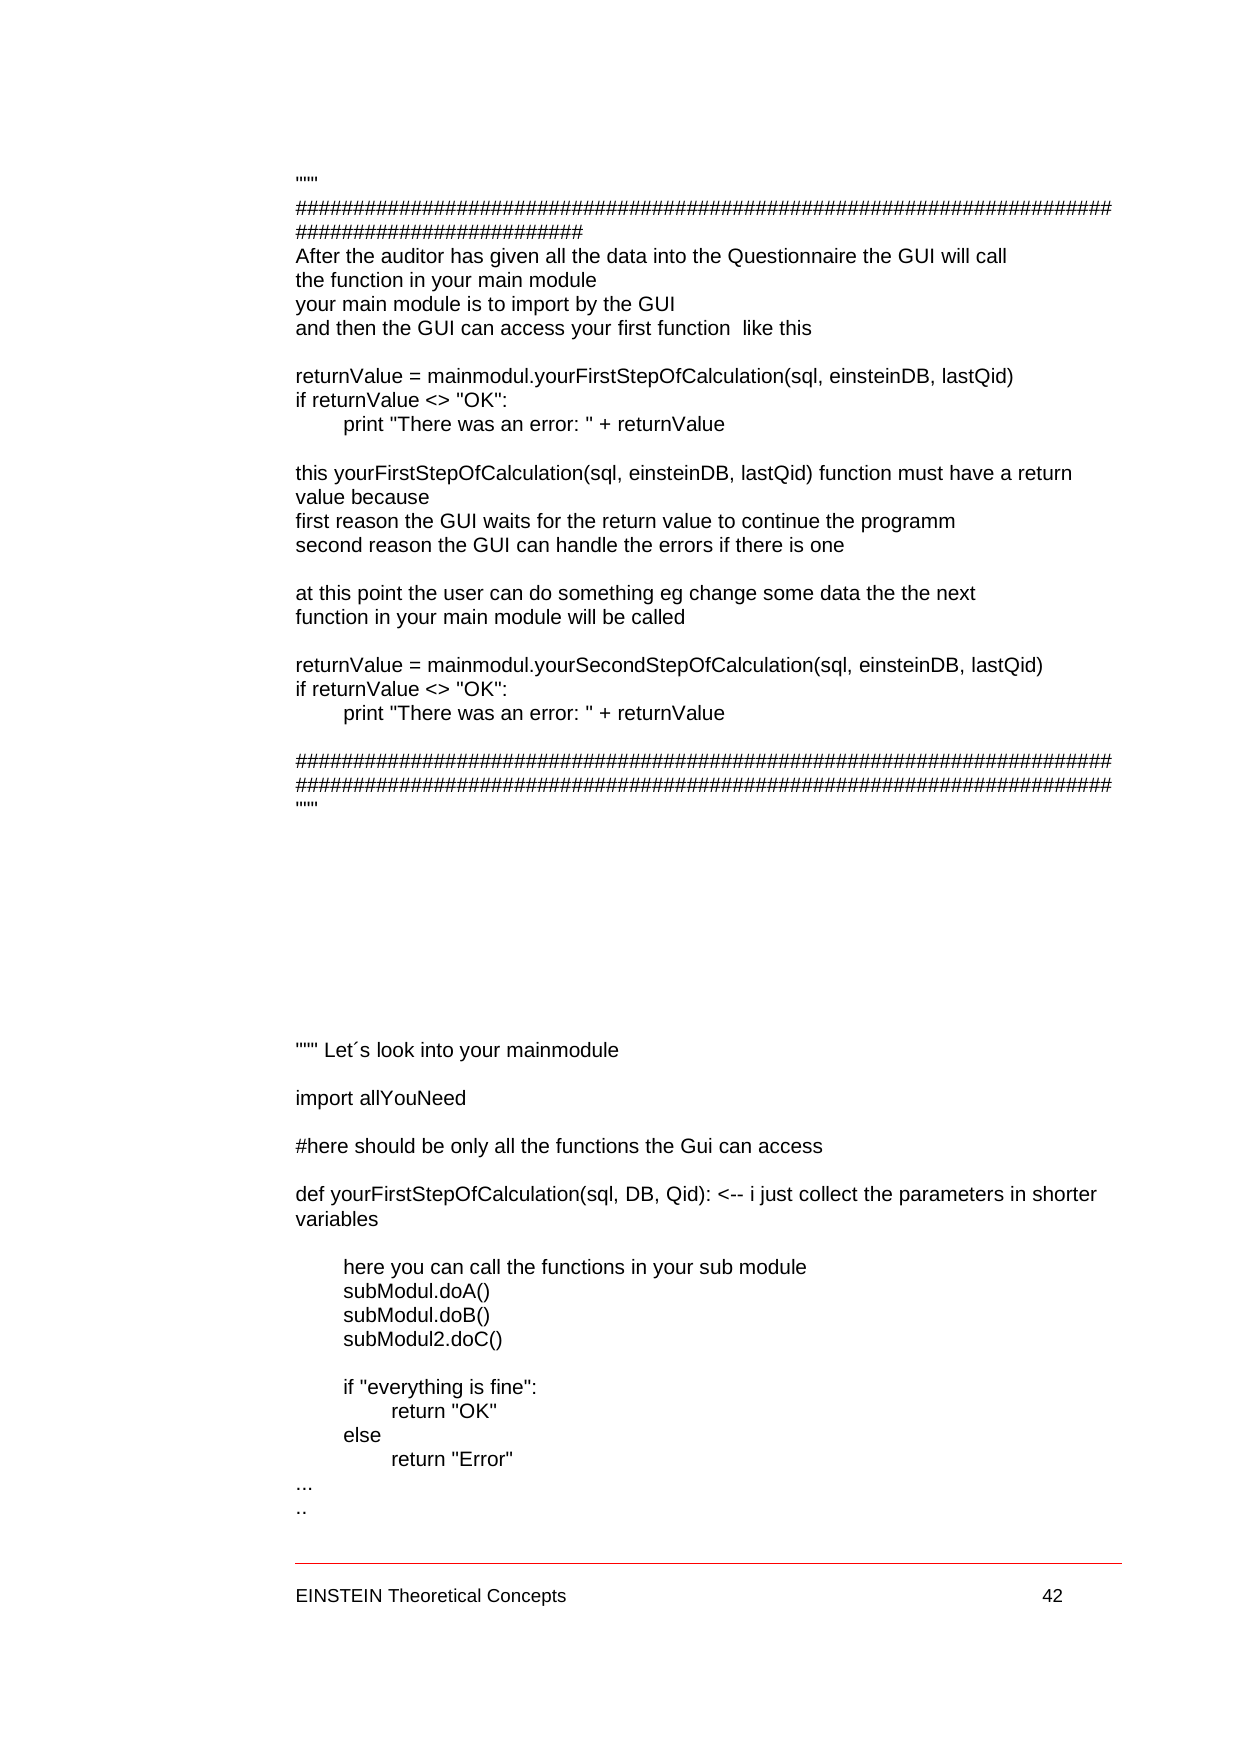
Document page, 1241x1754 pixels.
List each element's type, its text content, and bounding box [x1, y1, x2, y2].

text ... [295, 1471, 1122, 1495]
text """ [295, 172, 1122, 196]
text .. [295, 1495, 1122, 1519]
text subModul.doB() [295, 1303, 1122, 1327]
text if returnValue <> "OK": [295, 677, 1122, 701]
text function in your main module will be called [295, 605, 1122, 629]
text subModul.doA() [295, 1279, 1122, 1303]
text subModul2.doC() [295, 1327, 1122, 1351]
text else [295, 1423, 1122, 1447]
text print "There was an error: " + returnValue [295, 412, 1122, 436]
text your main module is to import by the GUI [295, 292, 1122, 316]
text returnValue = mainmodul.yourFirstStepOfCalculation(sql, einsteinDB, lastQid) [295, 364, 1122, 388]
text the function in your main module [295, 268, 1122, 292]
text and then the GUI can access your first function like this [295, 316, 1122, 340]
text here you can call the functions in your sub module [295, 1254, 1122, 1279]
text #here should be only all the functions the Gui can access [295, 1134, 1122, 1158]
text ############################################################################################################################################## [295, 749, 1122, 797]
text return "OK" [295, 1399, 1122, 1423]
text at this point the user can do something eg change some data the the next [295, 581, 1122, 605]
text if returnValue <> "OK": [295, 388, 1122, 412]
text def yourFirstStepOfCalculation(sql, DB, Qid): <-- i just collect the parameters in shorter variables [295, 1182, 1122, 1231]
text import allYouNeed [295, 1086, 1122, 1110]
text second reason the GUI can handle the errors if there is one [295, 533, 1122, 557]
text After the auditor has given all the data into the Questionnaire the GUI will call [295, 244, 1122, 268]
text returnValue = mainmodul.yourSecondStepOfCalculation(sql, einsteinDB, lastQid) [295, 653, 1122, 677]
text """ Let´s look into your mainmodule [295, 1038, 1122, 1062]
text this yourFirstStepOfCalculation(sql, einsteinDB, lastQid) function must have a return value because [295, 461, 1122, 509]
text return "Error" [295, 1447, 1122, 1471]
text ################################################################################################ [295, 196, 1122, 244]
text """ [295, 797, 1122, 821]
text first reason the GUI waits for the return value to continue the programm [295, 509, 1122, 533]
text print "There was an error: " + returnValue [295, 701, 1122, 725]
text if "everything is fine": [295, 1375, 1122, 1399]
